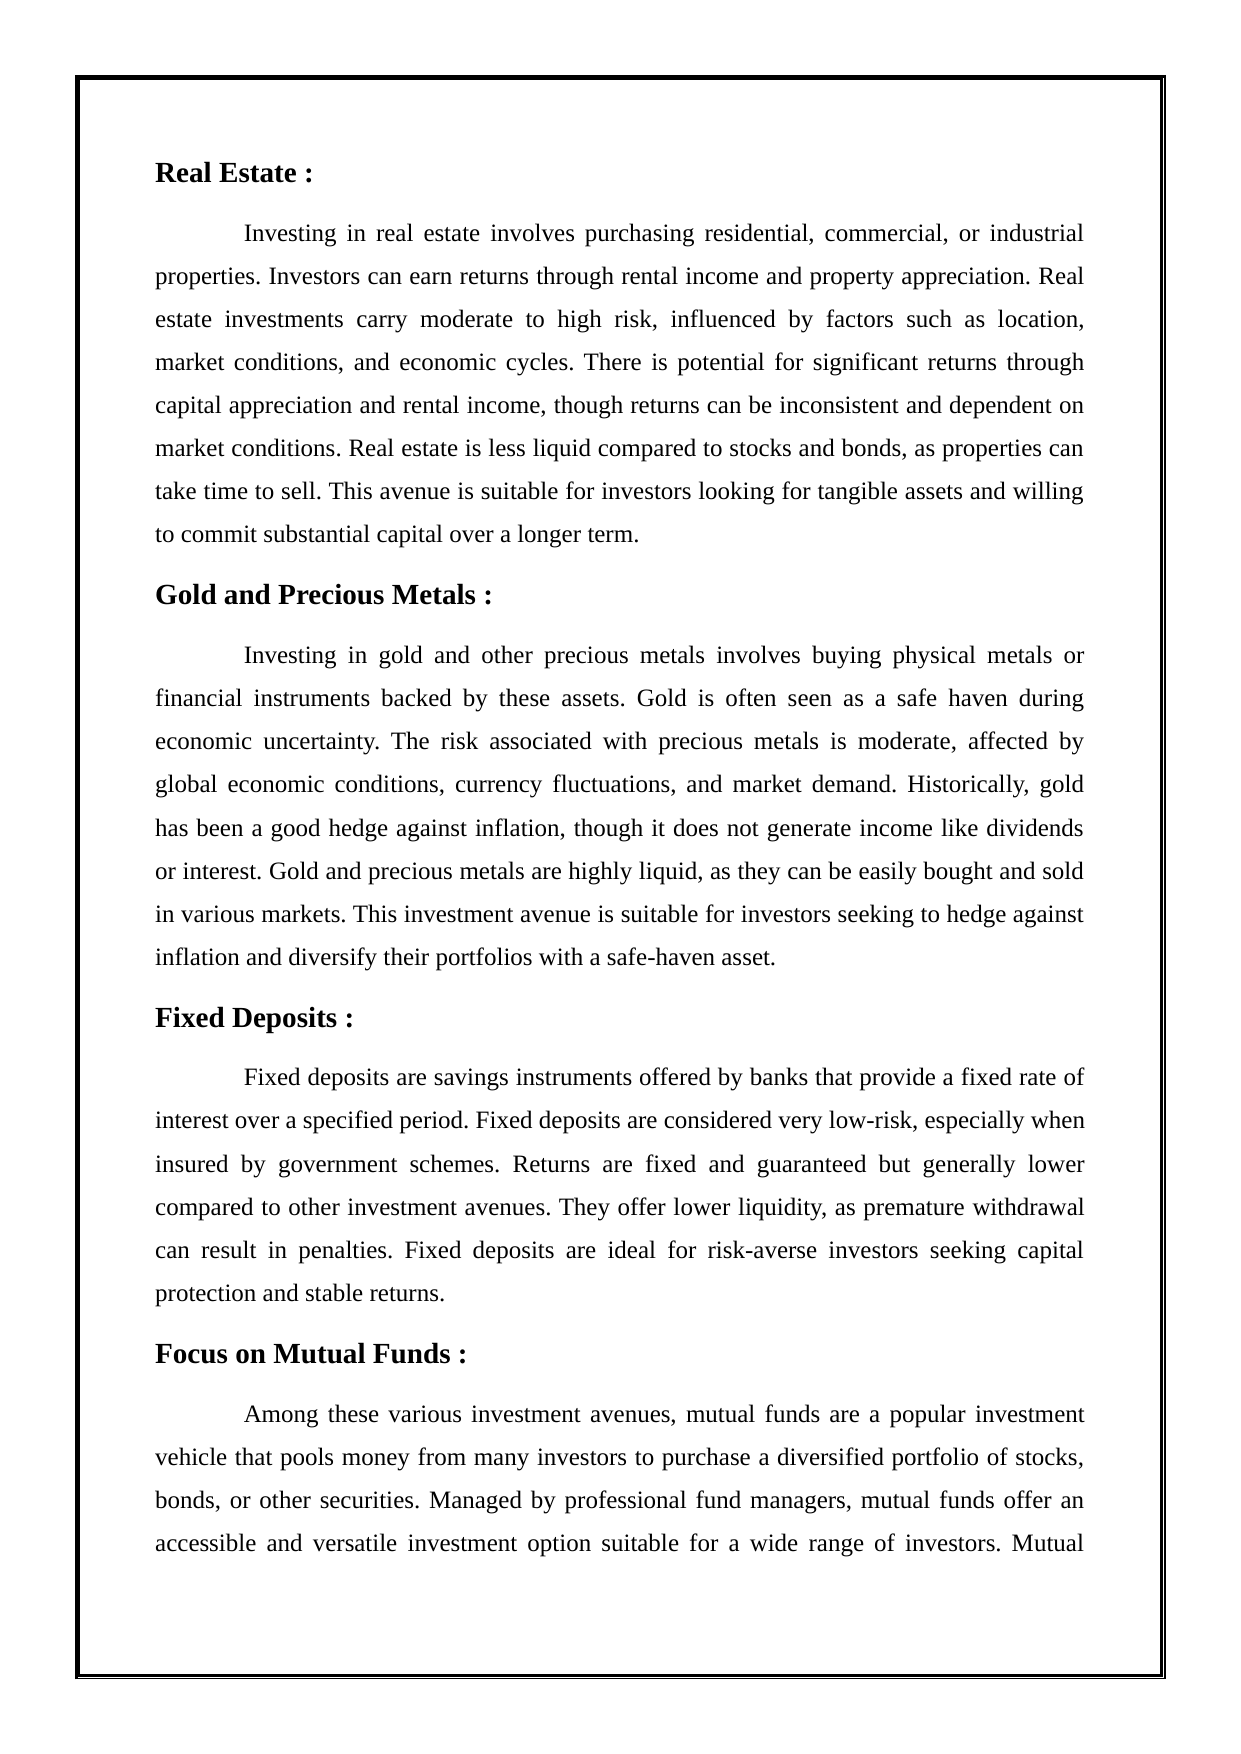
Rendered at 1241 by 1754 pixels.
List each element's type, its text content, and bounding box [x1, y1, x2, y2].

subtitle Real Estate : [155, 155, 1085, 188]
text Investing in gold and other precious metals involves buying physical metals or financial instruments backed by these assets. Gold is often seen as a safe haven during economic uncertainty. The risk associated with precious metals is moderate, affected by global economic conditions, currency fluctuations, and market demand. Historically, gold has been a good hedge against inflation, though it does not generate income like dividends or interest. Gold and precious metals are highly liquid, as they can be easily bought and sold in various markets. This investment avenue is suitable for investors seeking to hedge against inflation and diversify their portfolios with a safe-haven asset. [155, 640, 1085, 971]
text Among these various investment avenues, mutual funds are a popular investment vehicle that pools money from many investors to purchase a diversified portfolio of stocks, bonds, or other securities. Managed by professional fund managers, mutual funds offer an accessible and versatile investment option suitable for a wide range of investors. Mutual [155, 1399, 1085, 1557]
text Investing in real estate involves purchasing residential, commercial, or industrial properties. Investors can earn returns through rental income and property appreciation. Real estate investments carry moderate to high risk, influenced by factors such as location, market conditions, and economic cycles. There is potential for significant returns through capital appreciation and rental income, though returns can be inconsistent and dependent on market conditions. Real estate is less liquid compared to stocks and bonds, as properties can take time to sell. This avenue is suitable for investors looking for tangible assets and willing to commit substantial capital over a longer term. [155, 218, 1085, 548]
text Fixed deposits are savings instruments offered by banks that provide a fixed rate of interest over a specified period. Fixed deposits are considered very low-risk, especially when insured by government schemes. Returns are fixed and guaranteed but generally lower compared to other investment avenues. They offer lower liquidity, as premature withdrawal can result in penalties. Fixed deposits are ideal for risk-averse investors seeking capital protection and stable returns. [155, 1062, 1085, 1307]
subtitle Focus on Mutual Funds : [155, 1336, 1085, 1369]
subtitle Fixed Deposits : [155, 1000, 1085, 1033]
subtitle Gold and Precious Metals : [155, 577, 1085, 611]
